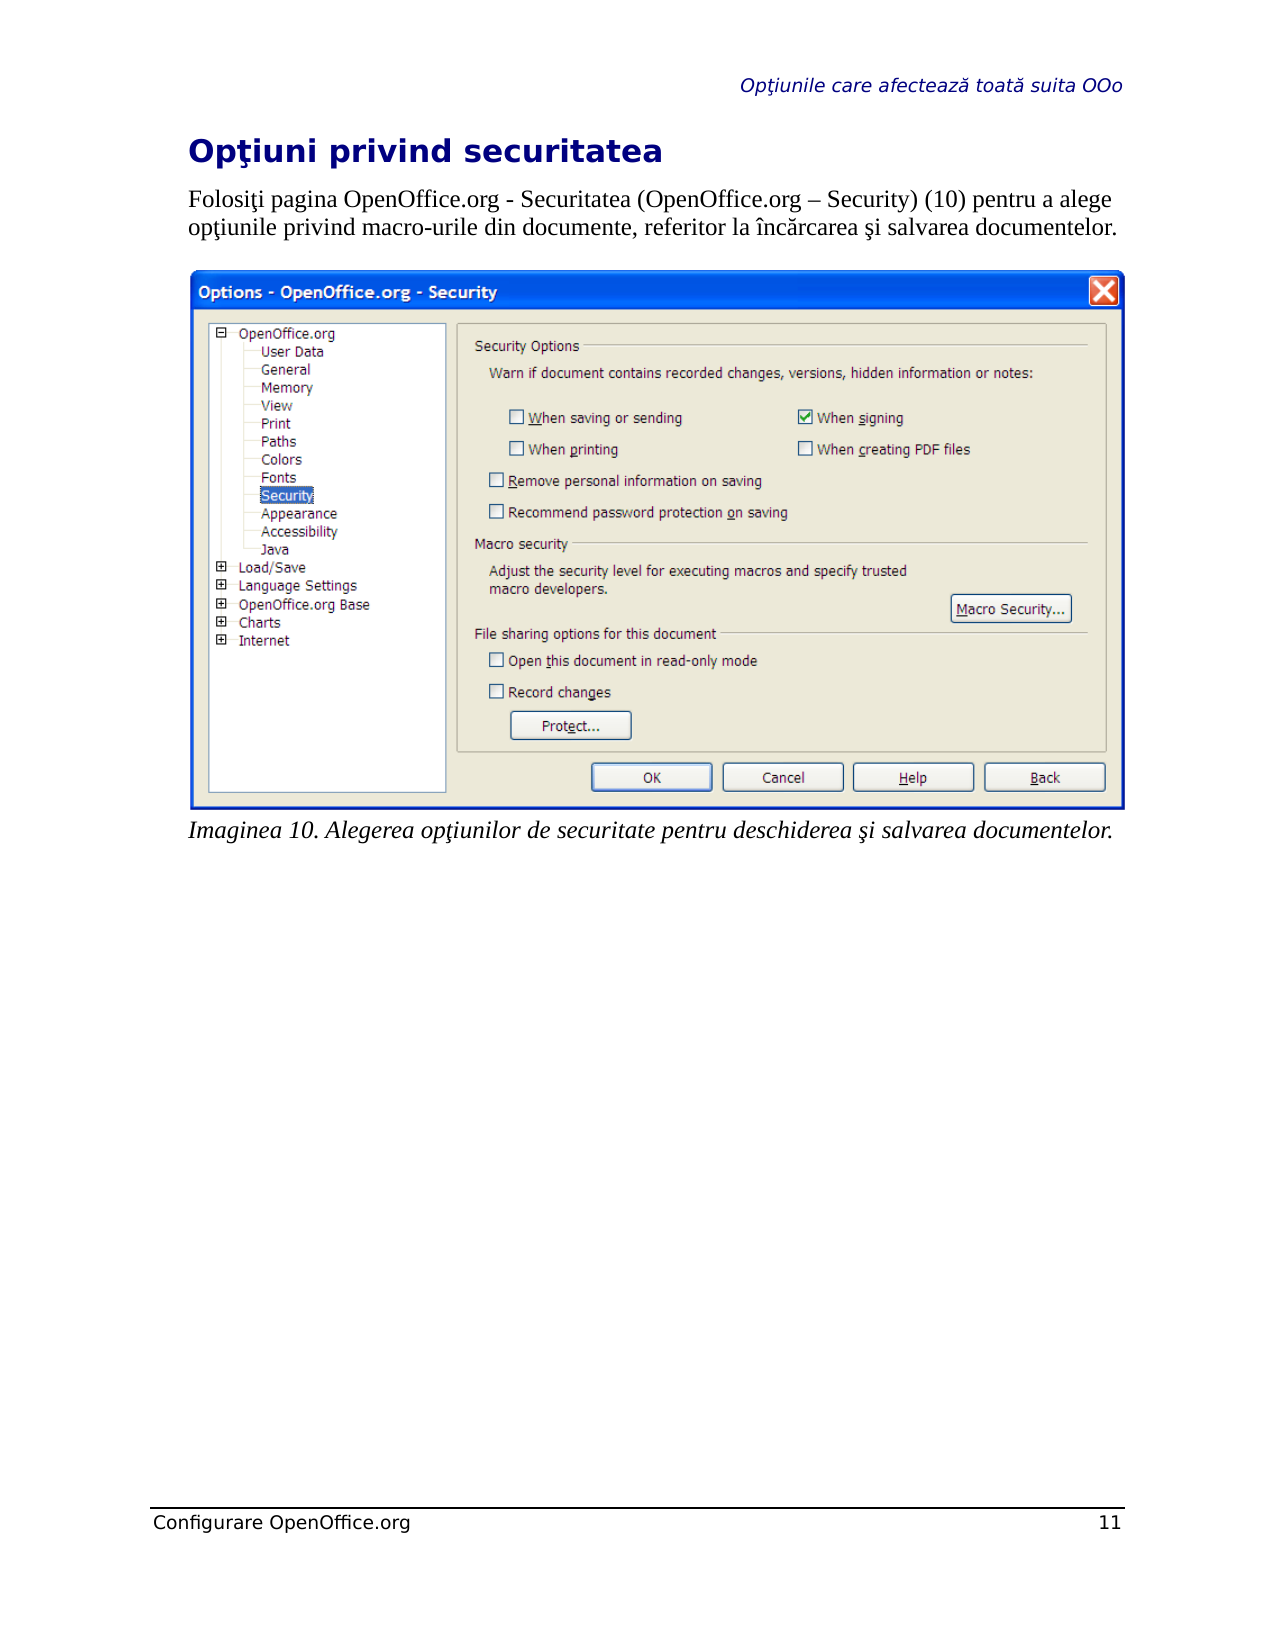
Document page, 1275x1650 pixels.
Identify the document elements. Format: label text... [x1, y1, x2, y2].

text Folosiţi pagina OpenOffice.org - Securitatea (OpenOffice.org – Security) (Imaginea 10) pentru a alege opţiunile privind macro-urile din documente, referitor la încărcarea şi salvarea documentelor. [188, 185, 1125, 240]
text Imaginea 10. Alegerea opţiunilor de securitate pentru deschiderea şi salvarea documentelor. [188, 816, 1125, 844]
picture [187, 270, 1125, 811]
subtitle Opţiuni privind securitatea [188, 134, 1125, 170]
